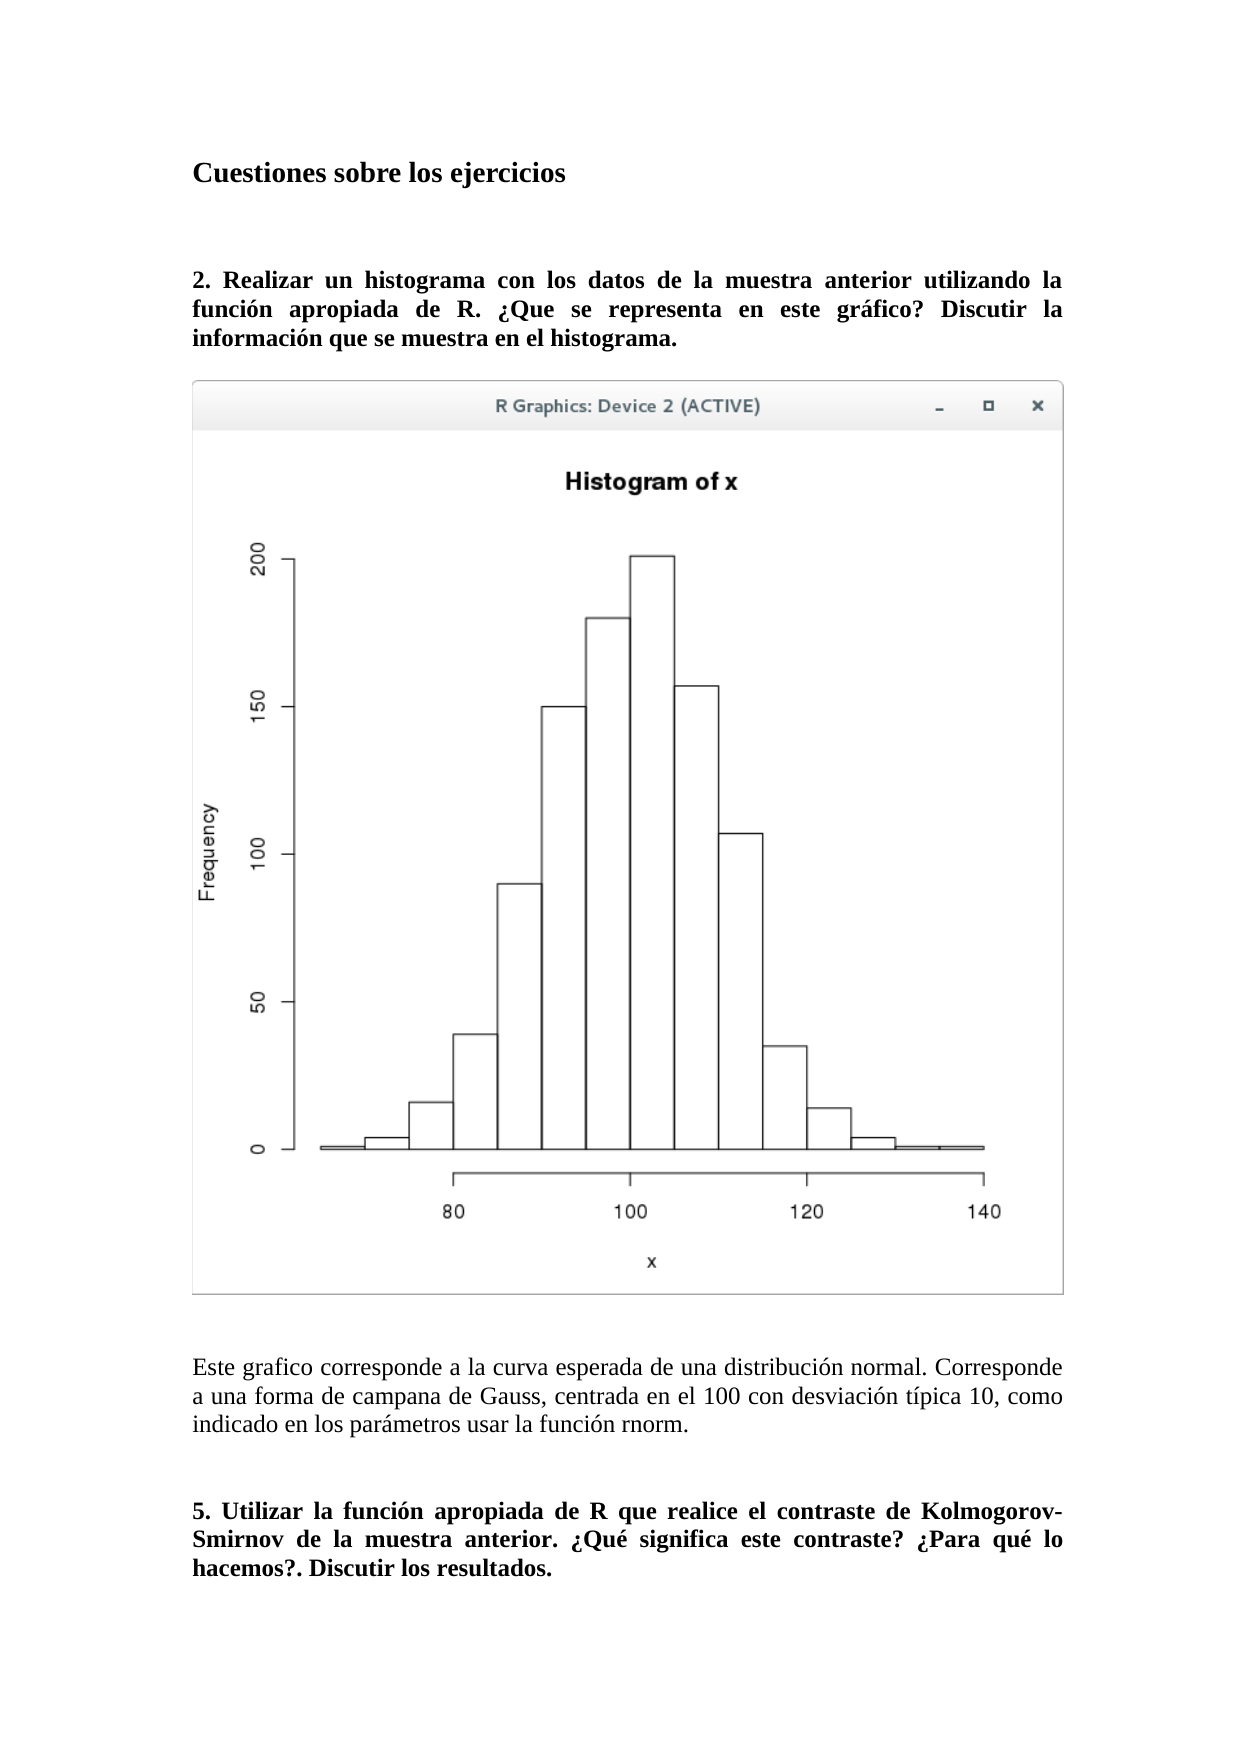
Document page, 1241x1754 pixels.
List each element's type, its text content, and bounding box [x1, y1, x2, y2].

text Este grafico corresponde a la curva esperada de una distribución normal. Corresponde a una forma de campana de Gauss, centrada en el 100 con desviación típica 10, como indicado en los parámetros usar la función rnorm. [192, 1352, 1064, 1438]
picture [192, 380, 1064, 1295]
text Cuestiones sobre los ejercicios [192, 156, 1064, 189]
text 5. Utilizar la función apropiada de R que realice el contraste de Kolmogorov-Smirnov de la muestra anterior. ¿Qué significa este contraste? ¿Para qué lo hacemos?. Discutir los resultados. [192, 1496, 1064, 1582]
text 2. Realizar un histograma con los datos de la muestra anterior utilizando la función apropiada de R. ¿Que se representa en este gráfico? Discutir la información que se muestra en el histograma. [192, 265, 1064, 351]
